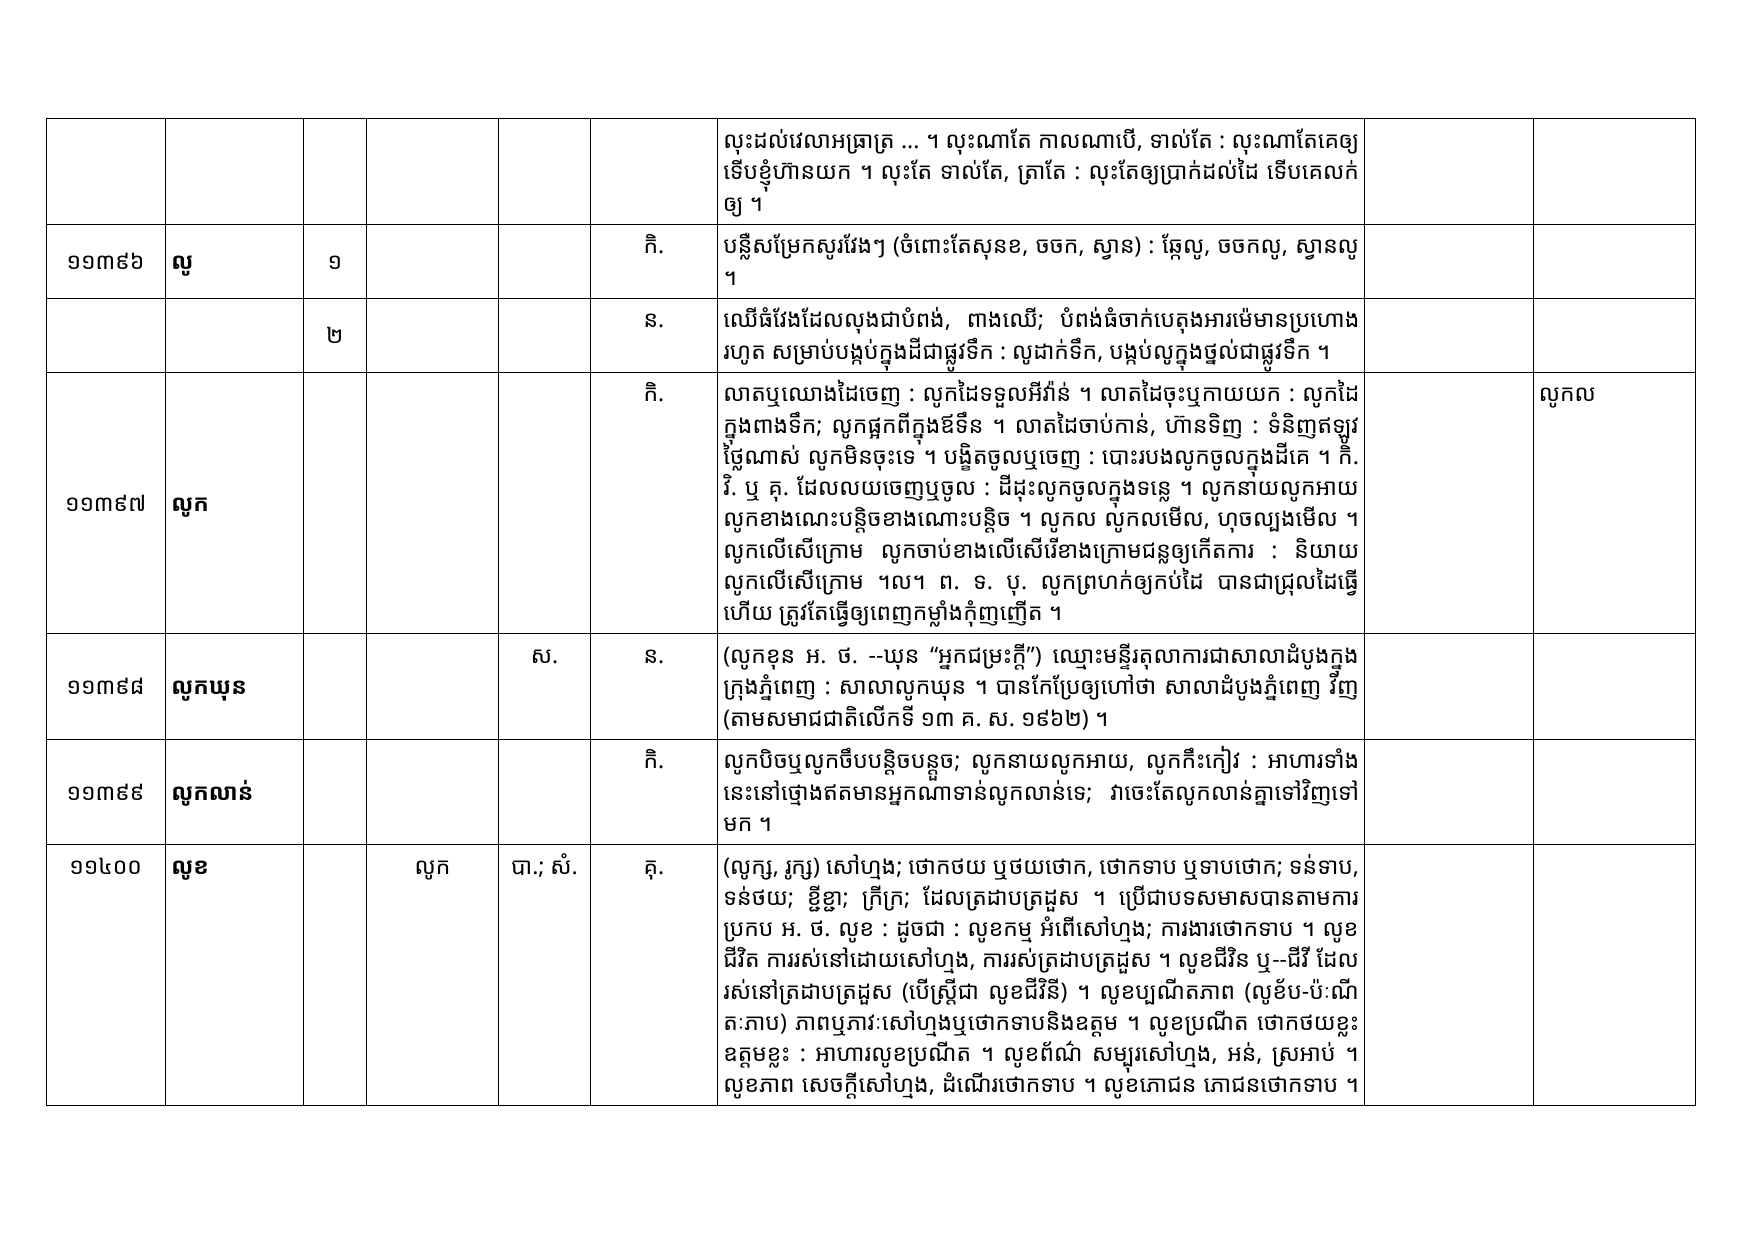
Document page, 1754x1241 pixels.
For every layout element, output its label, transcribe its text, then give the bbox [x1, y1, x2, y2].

table_cell [499, 373, 590, 633]
table_cell លូ [166, 225, 303, 297]
table_cell [367, 634, 498, 738]
table_cell [1534, 225, 1695, 297]
table_cell [304, 373, 366, 633]
table_cell [1365, 225, 1533, 297]
table_cell លូកលាន់ [166, 740, 303, 844]
table_cell ស. [499, 634, 590, 738]
table_cell [367, 225, 498, 297]
table_cell ២ [304, 299, 366, 372]
table_cell [1365, 299, 1533, 372]
table_cell លូក [367, 845, 498, 1105]
table_cell ១១៣៩៧ [47, 373, 165, 633]
table_cell [1534, 845, 1695, 1105]
table_cell [166, 119, 303, 223]
table_cell [1365, 373, 1533, 633]
table_cell [499, 740, 590, 844]
table_cell កិ. [591, 740, 717, 844]
table_cell ១ [304, 225, 366, 297]
table_cell [1365, 740, 1533, 844]
table_cell [367, 740, 498, 844]
table_cell [499, 299, 590, 372]
table_cell កិ. [591, 225, 717, 297]
table_cell លាត​ឬ​ឈោង​ដៃ​ចេញ : លូក​ដៃ​ទទួល​អីវ៉ាន់ ។ លាត​ដៃ​ចុះ​ឬ​កាយ​យក : លូក​ដៃ​ក្នុង​ពាង​ទឹក; លូក​ផ្អក​ពី​ក្នុង​ឪទឹន ។ លាត​ដៃ​ចាប់​កាន់, ហ៊ាន​ទិញ : ទំនិញ​ឥឡូវ​ថ្លៃ​ណាស់ លូក​មិន​ចុះ​ទេ ។ បង្ខិត​ចូល​ឬ​ចេញ : បោះ​របង​លូក​ចូល​ក្នុង​ដី​គេ ។ កិ. វិ. ឬ គុ. ដែល​លយ​ចេញ​ឬ​ចូល : ដី​ដុះ​លូក​ចូល​ក្នុង​ទន្លេ ។ លូក​នាយ​លូក​អាយ លូក​ខាង​ណេះ​បន្តិច​ខាង​ណោះ​បន្តិច ។ លូក​ល លូក​ល​មើល, ហុច​ល្បង​មើល ។ លូក​លើ​សើ​ក្រោម លូក​ចាប់​ខាង​លើ​សើ​រើ​ខាង​ក្រោម​ជន្ល​ឲ្យ​កើត​ការ : និយាយ​លូក​លើ​សើ​ក្រោម ។ល។ ព. ទ. បុ. លូក​ព្រហក់​ឲ្យ​កប់​ដៃ បាន​ជា​ជ្រុល​ដៃ​ធ្វើ​ហើយ ត្រូវ​តែ​ធ្វើ​ឲ្យ​ពេញ​កម្លាំង​កុំ​ញញើត ។ [718, 373, 1364, 633]
table_cell [367, 373, 498, 633]
table_cell [1534, 740, 1695, 844]
table_cell (លូកខុន អ. ថ. --ឃុន “អ្នក​ជម្រះ​ក្តី”) ឈ្មោះ​មន្ទីរ​តុលាការ​ជា​សាលា​ដំបូង​ក្នុង​ក្រុង​ភ្នំពេញ : សាលា​លូកឃុន ។ បាន​កែ​ប្រែ​ឲ្យ​ហៅ​ថា សាលា​ដំបូង​ភ្នំពេញ វិញ (តាម​សមាជ​ជាតិ​លើក​ទី ១៣ គ. ស. ១៩៦២) ។ [718, 634, 1364, 738]
table_cell លូក [166, 373, 303, 633]
table_cell លុះ​ដល់​វេលា​អធ្រាត្រ ... ។ លុះ​ណា​តែ កាល​ណា​បើ, ទាល់​តែ : លុះ​ណា​តែ​គេ​ឲ្យ​ទើប​ខ្ញុំ​ហ៊ាន​យក ។ លុះ​តែ ទាល់​តែ, ត្រាតែ : លុះ​តែ​ឲ្យ​ប្រាក់​ដល់​ដៃ ទើប​គេ​លក់​ឲ្យ ។ [718, 119, 1364, 223]
table_cell [367, 119, 498, 223]
table_cell លូក​បិច​ឬ​លូក​ចឹប​បន្តិចបន្តួច; លូក​នាយ​លូក​អាយ, លូក​កឹះកៀវ : អាហារ​ទាំង​នេះ​នៅ​ថ្មោង​ឥត​មាន​អ្នក​ណា​ទាន់​លូកលាន់​ទេ; វា​ចេះ​តែ​លូកលាន់​គ្នា​ទៅ​វិញ​ទៅ​មក ។ [718, 740, 1364, 844]
table_cell [304, 845, 366, 1105]
table_cell [367, 299, 498, 372]
table_cell លូក​ល [1534, 373, 1695, 633]
table_cell [1534, 299, 1695, 372]
table_cell ១១៣៩៨ [47, 634, 165, 738]
table_cell (លូក្ស, រូក្ស) សៅហ្មង; ថោក​ថយ ឬ​ថយ​ថោក, ថោក​ទាប ឬ​ទាប​ថោក; ទន់​ទាប, ទន់​ថយ; ខ្ជីខ្ជា; ក្រីក្រ; ដែល​ត្រដាបត្រដួស ។ ប្រើ​ជា​បទ​សមាស​បាន​តាម​ការ​ប្រកប អ. ថ. លូខ : ដូច​ជា : លូខ​កម្ម អំពើ​សៅហ្មង; ការ​ងារ​ថោក​ទាប ។ លូខ​ជីវិត ការ​រស់​នៅ​ដោយ​សៅហ្មង, ការ​រស់​ត្រដាបត្រដួស ។ លូខ​ជីវិន ឬ--ជីវី ដែល​រស់​នៅ​ត្រដាបត្រដួស (បើ​ស្ត្រី​ជា លូខ​ជីវិនី) ។ លូខប្បណីត​ភាព (លូខ័ប-ប៉ៈណីតៈភាប) ភាព​ឬ​ភាវៈ​សៅហ្មង​ឬ​ថោក​ទាប​និង​ឧត្តម ។ លូខ​ប្រណីត ថោក​ថយ​ខ្លះ​ឧត្តម​ខ្លះ : អាហារ​លូខ​ប្រណីត ។ លូខ​ព័ណ៌ សម្បុរ​សៅហ្មង, អន់, ស្រអាប់ ។ លូខ​ភាព សេចក្ដី​សៅហ្មង, ដំណើរ​ថោក​ទាប ។ លូខ​ភោជន ភោជន​ថោក​ទាប ។ [718, 845, 1364, 1105]
table_cell ១១៣៩៦ [47, 225, 165, 297]
table_cell [591, 119, 717, 223]
table_cell ១១៤០០ [47, 845, 165, 1105]
table_cell ន. [591, 299, 717, 372]
table_cell [499, 225, 590, 297]
table_cell ឈើ​ធំ​វែង​ដែល​លុង​ជា​បំពង់, ពាង​ឈើ; បំពង់​ធំ​ចាក់​បេតុងអារម៉េ​មាន​ប្រហោង​រហូត សម្រាប់​បង្កប់​ក្នុង​ដី​ជា​ផ្លូវ​ទឹក : លូ​ដាក់​ទឹក, បង្កប់​លូ​ក្នុង​ថ្នល់​ជា​ផ្លូវ​ទឹក ។ [718, 299, 1364, 372]
table_cell [304, 119, 366, 223]
table_cell [1365, 119, 1533, 223]
table_cell គុ. [591, 845, 717, 1105]
table_cell [47, 299, 165, 372]
table_cell [1534, 634, 1695, 738]
table_cell លូខ [166, 845, 303, 1105]
table_cell កិ. [591, 373, 717, 633]
table_cell បា.; សំ. [499, 845, 590, 1105]
table_cell [1365, 845, 1533, 1105]
table_cell ១១៣៩៩ [47, 740, 165, 844]
table_cell [1534, 119, 1695, 223]
table_cell [499, 119, 590, 223]
table_cell [166, 299, 303, 372]
table_cell [47, 119, 165, 223]
table_cell [304, 634, 366, 738]
table_cell [304, 740, 366, 844]
table_cell លូកឃុន [166, 634, 303, 738]
table_cell ន. [591, 634, 717, 738]
table_cell [1365, 634, 1533, 738]
table_cell បន្លឺ​សម្រែក​សូរ​វែង​ៗ (ចំពោះ​តែ​សុនខ, ចចក, ស្វាន) : ឆ្កែ​លូ, ចចក​លូ, ស្វាន​លូ ។ [718, 225, 1364, 297]
